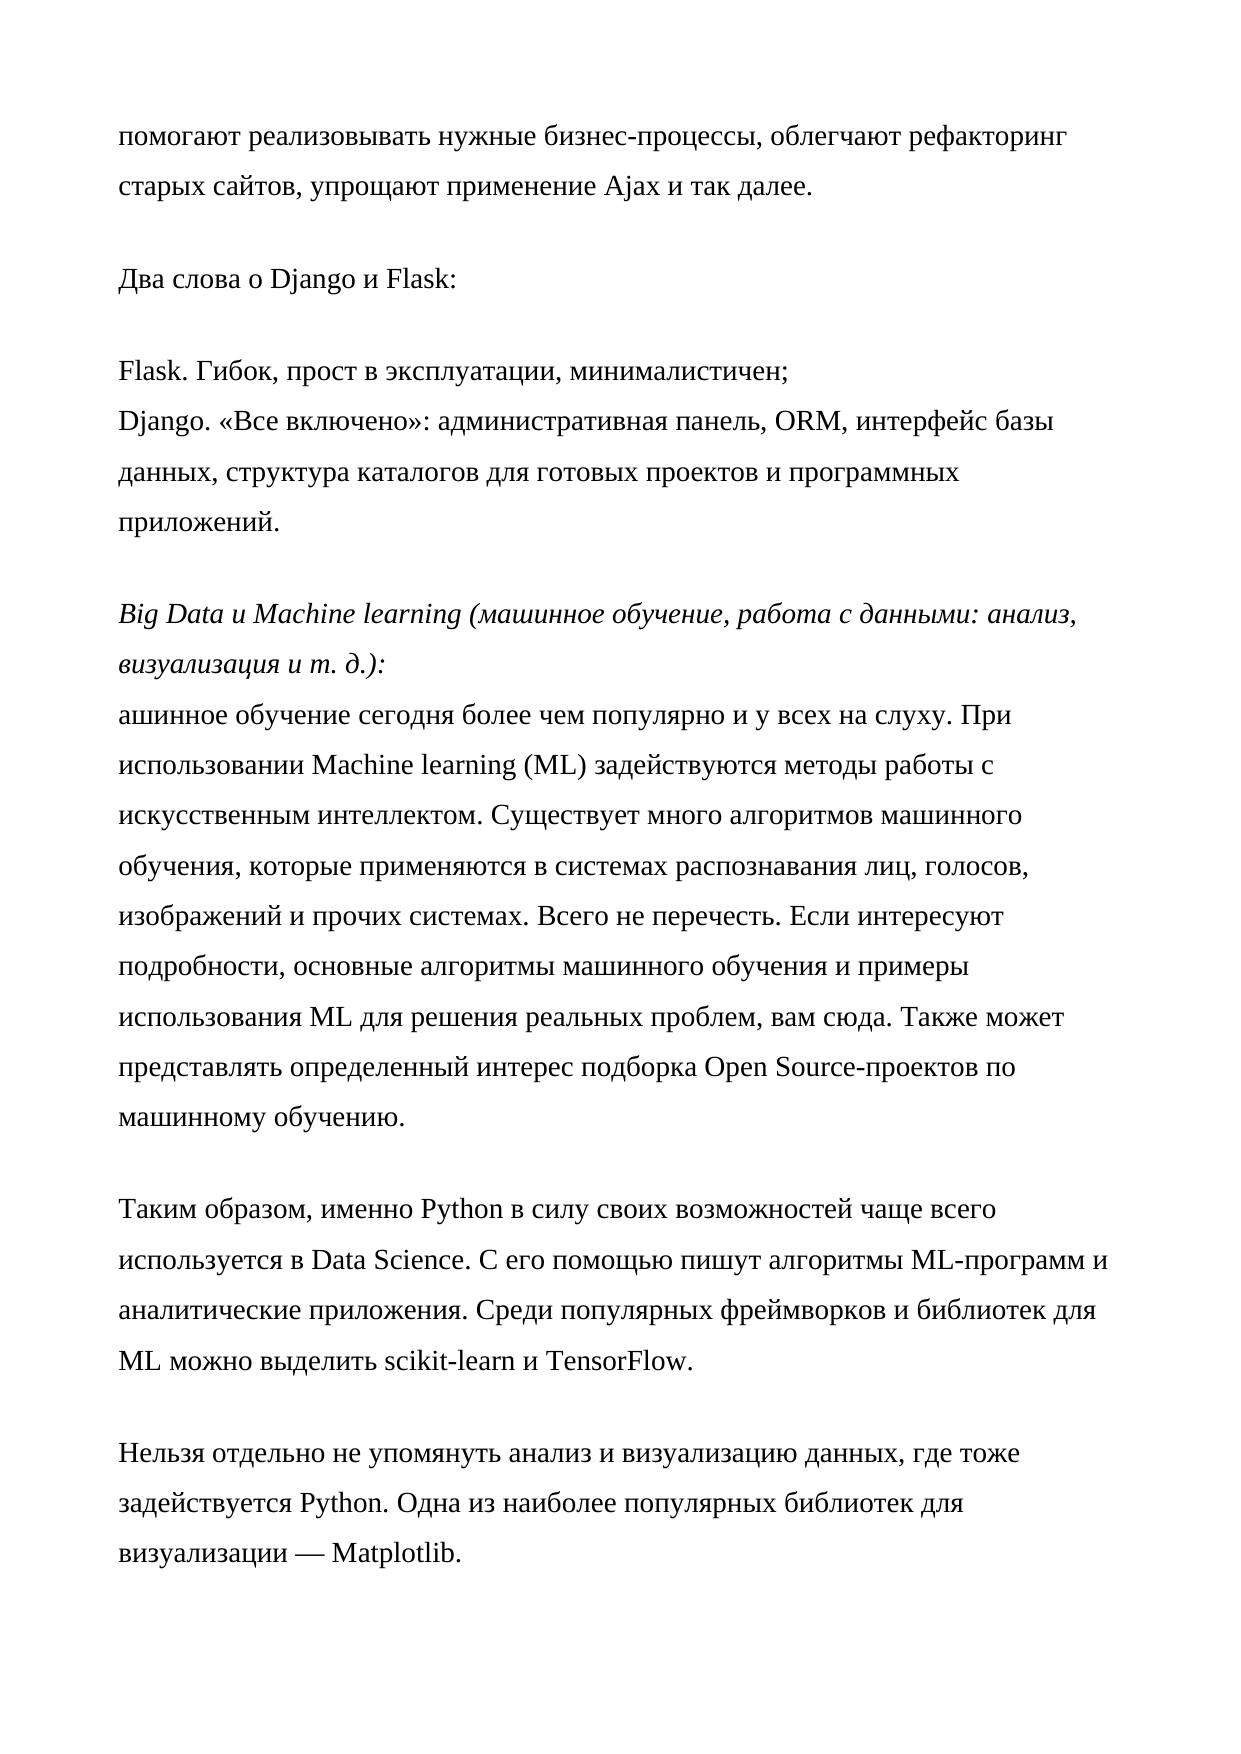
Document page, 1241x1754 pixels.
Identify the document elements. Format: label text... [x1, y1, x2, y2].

text Flask. Гибок, прост в эксплуатации, минималистичен; [118, 353, 1122, 387]
text Нельзя отдельно не упомянуть анализ и визуализацию данных, где тоже задействуется Python. Одна из наиболее популярных библиотек для визуализации — Matplotlib. [118, 1435, 1122, 1569]
text Таким образом, именно Python в силу своих возможностей чаще всего используется в Data Science. С его помощью пишут алгоритмы ML-программ и аналитические приложения. Среди популярных фреймворков и библиотек для ML можно выделить scikit-learn и TensorFlow. [118, 1192, 1122, 1376]
text Django. «Все включено»: административная панель, ORM, интерфейс базы данных, структура каталогов для готовых проектов и программных приложений. [118, 403, 1122, 537]
text помогают реализовывать нужные бизнес-процессы, облегчают рефакторинг старых сайтов, упрощают применение Ajax и так далее. [118, 118, 1122, 202]
text ашинное обучение сегодня более чем популярно и у всех на слуху. При использовании Machine learning (ML) задействуются методы работы с искусственным интеллектом. Существует много алгоритмов машинного обучения, которые применяются в системах распознавания лиц, голосов, изображений и прочих системах. Всего не перечесть. Если интересуют подробности, основные алгоритмы машинного обучения и примеры использования ML для решения реальных проблем, вам сюда. Также может представлять определенный интерес подборка Open Source-проектов по машинному обучению. [118, 697, 1122, 1133]
text Big Data и Machine learning (машинное обучение, работа с данными: анализ, визуализация и т. д.): [118, 596, 1122, 680]
text Два слова о Django и Flask: [118, 261, 1122, 294]
